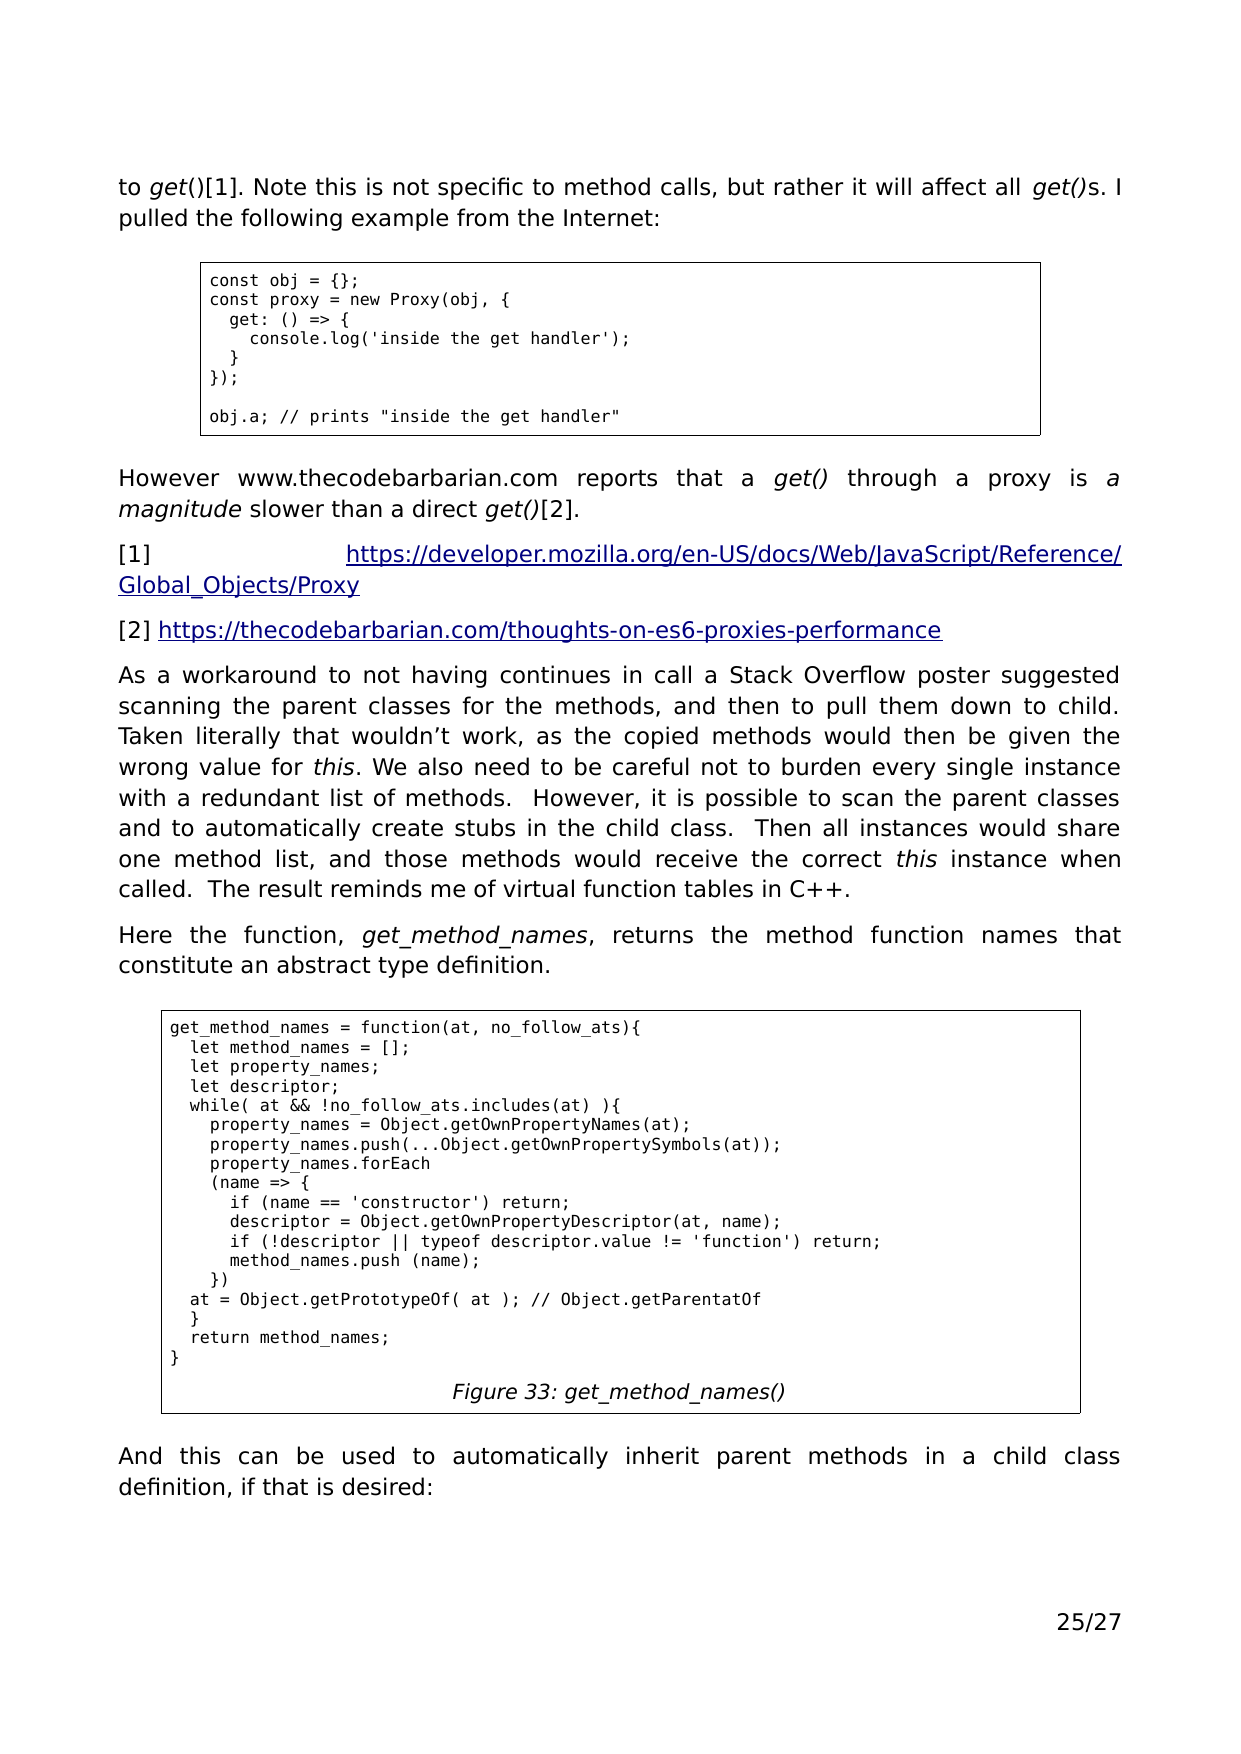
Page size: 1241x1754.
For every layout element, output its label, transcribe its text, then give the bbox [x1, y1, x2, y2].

text method_names.push (name); [169, 1251, 1071, 1270]
text Figure 33: get_method_names() [169, 1380, 1071, 1404]
text } [169, 1309, 1071, 1328]
text let property_names; [169, 1057, 1071, 1077]
text However www.thecodebarbarian.com reports that a get() through a proxy is a magnitude slower than a direct get()[2]. [118, 465, 1122, 523]
text Here the function, get_method_names, returns the method function names that constitute an abstract type definition. [118, 922, 1122, 979]
text } [209, 348, 1031, 368]
text And this can be used to automatically inherit parent methods in a child class definition, if that is desired: [118, 1443, 1122, 1501]
text [2] https://thecodebarbarian.com/thoughts-on-es6-proxies-performance [118, 617, 1122, 644]
text }); [209, 368, 1031, 387]
text property_names = Object.getOwnPropertyNames(at); [169, 1115, 1071, 1135]
text const proxy = new Proxy(obj, { [209, 290, 1031, 310]
text }) [169, 1270, 1071, 1290]
text property_names.forEach [169, 1154, 1071, 1173]
text console.log('inside the get handler'); [209, 329, 1031, 348]
text at = Object.getPrototypeOf( at ); // Object.getParentatOf [169, 1290, 1071, 1309]
text if (!descriptor || typeof descriptor.value != 'function') return; [169, 1232, 1071, 1251]
text [1] https://developer.mozilla.org/en-US/docs/Web/JavaScript/Reference/Global_Objects/Proxy [118, 541, 1122, 598]
text let descriptor; [169, 1077, 1071, 1096]
text return method_names; [169, 1328, 1071, 1348]
text obj.a; // prints "inside the get handler" [209, 407, 1031, 426]
text to get()[1]. Note this is not specific to method calls, but rather it will affect all get()s. I pulled the following example from the Internet: [118, 174, 1122, 232]
text property_names.push(...Object.getOwnPropertySymbols(at)); [169, 1135, 1071, 1154]
text } [169, 1348, 1071, 1367]
text const obj = {}; [209, 271, 1031, 290]
text get_method_names = function(at, no_follow_ats){ [169, 1018, 1071, 1038]
text As a workaround to not having continues in call a Stack Overflow poster suggested scanning the parent classes for the methods, and then to pull them down to child. Taken literally that wouldn’t work, as the copied methods would then be given the wrong value for this. We also need to be careful not to burden every single instance with a redundant list of methods. However, it is possible to scan the parent classes and to automatically create stubs in the child class. Then all instances would share one method list, and those methods would receive the correct this instance when called. The result reminds me of virtual function tables in C++. [118, 662, 1122, 903]
text get: () => { [209, 310, 1031, 329]
text (name => { [169, 1173, 1071, 1193]
text let method_names = []; [169, 1038, 1071, 1057]
text descriptor = Object.getOwnPropertyDescriptor(at, name); [169, 1212, 1071, 1232]
text if (name == 'constructor') return; [169, 1193, 1071, 1212]
text while( at && !no_follow_ats.includes(at) ){ [169, 1096, 1071, 1115]
